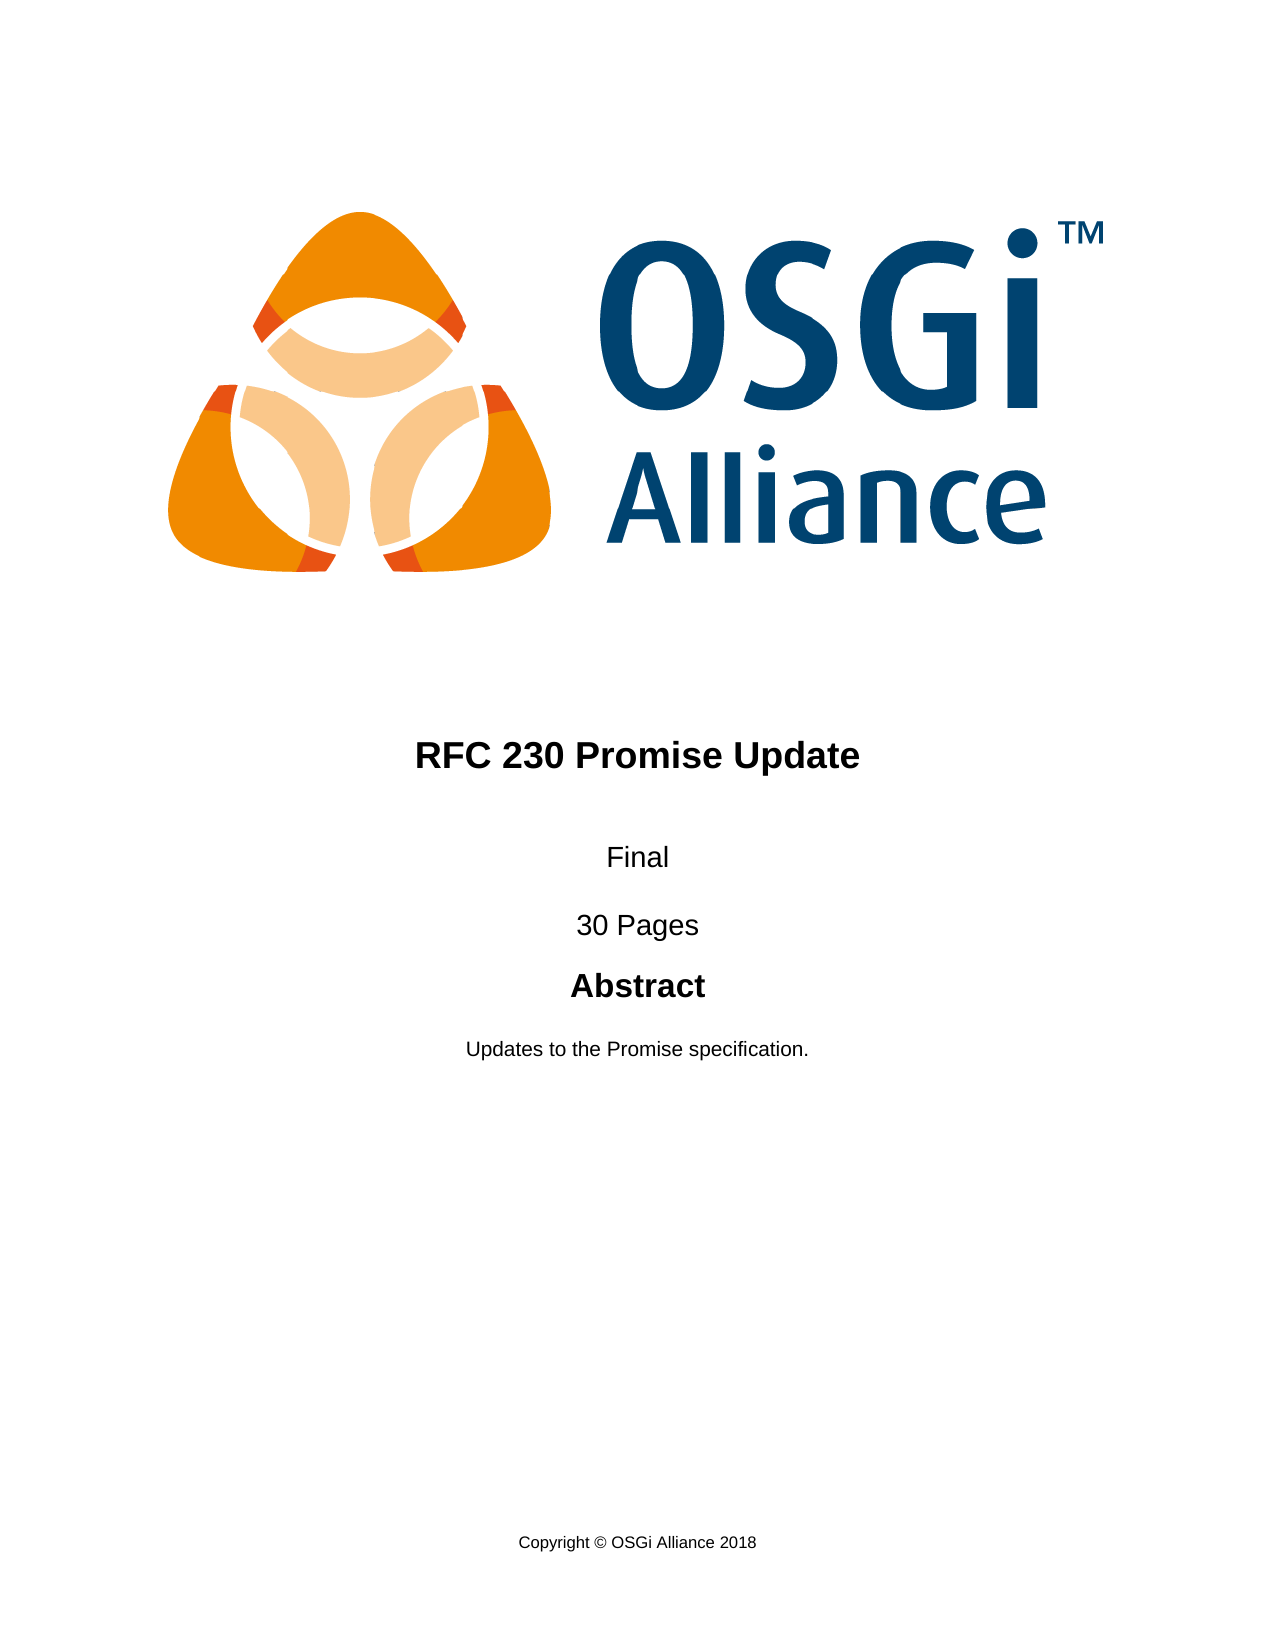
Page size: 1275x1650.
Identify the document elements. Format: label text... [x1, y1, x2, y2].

title Final 30 Pages [112, 841, 1162, 941]
picture [112, 158, 1163, 626]
title RFC 230 Promise Update [112, 733, 1162, 776]
text Updates to the Promise specification. [112, 1029, 1162, 1061]
text Abstract [112, 966, 1162, 1004]
